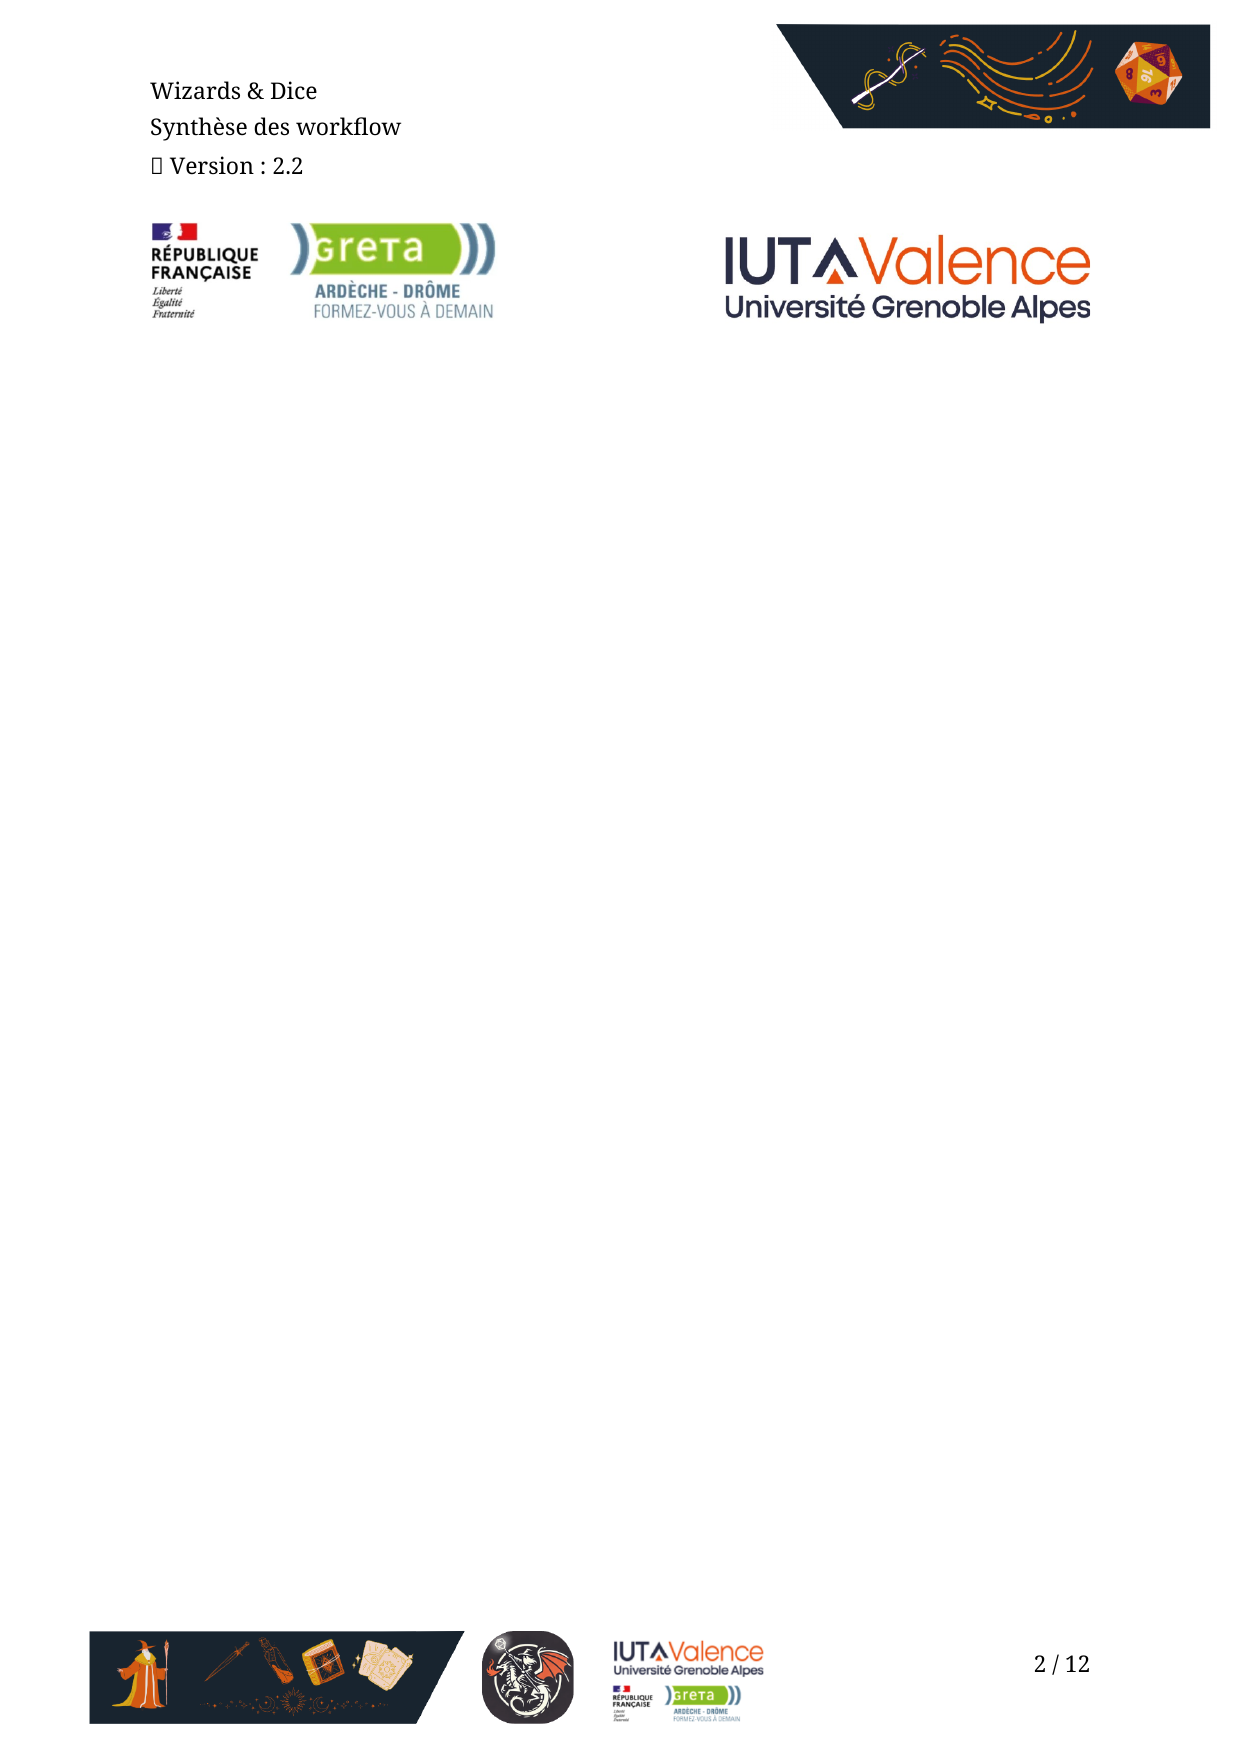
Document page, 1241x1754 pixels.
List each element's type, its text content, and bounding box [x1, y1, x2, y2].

picture [721, 232, 1091, 324]
picture [771, 21, 1218, 131]
picture [150, 221, 498, 321]
text 🔄 Version : 2.2 [150, 150, 1090, 181]
picture [81, 1620, 788, 1733]
